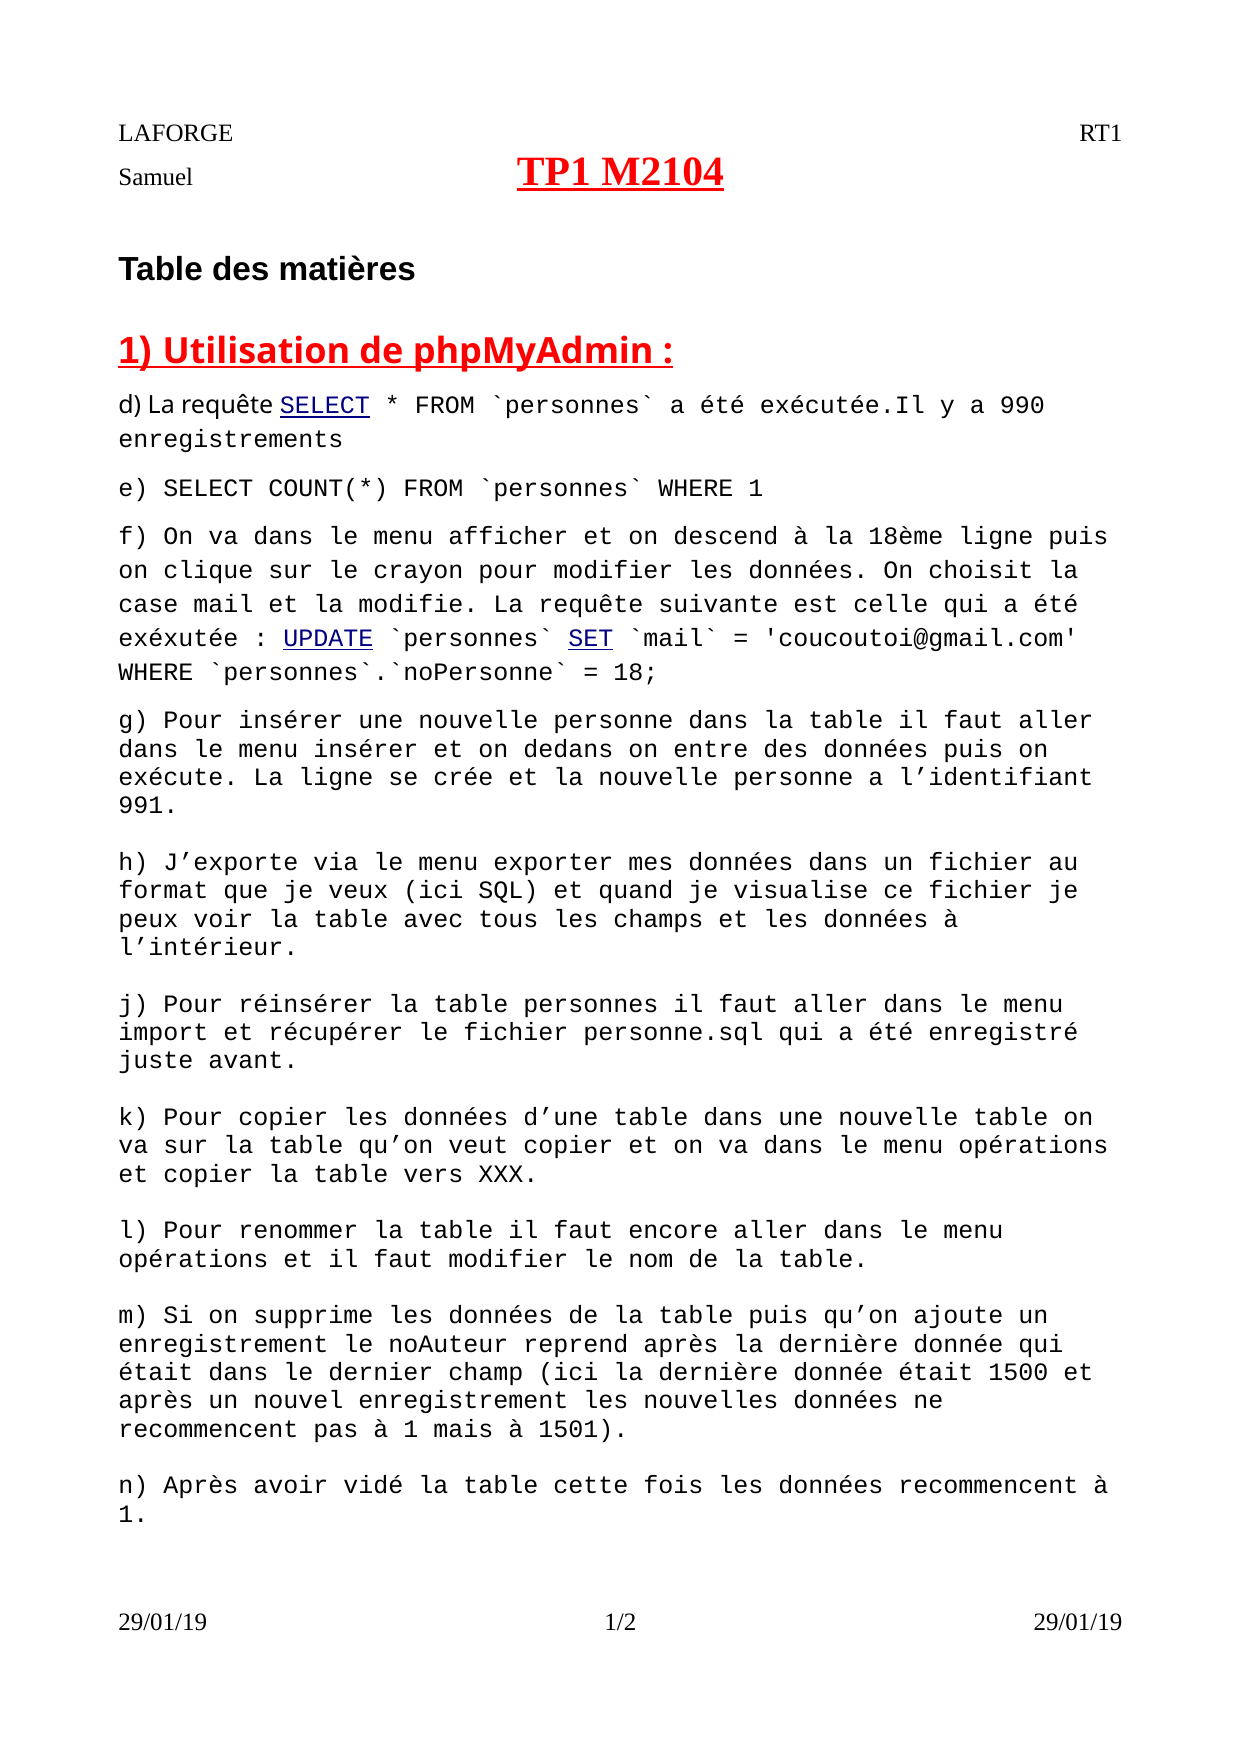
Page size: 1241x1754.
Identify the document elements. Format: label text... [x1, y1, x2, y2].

text k) Pour copier les données d’une table dans une nouvelle table on va sur la table qu’on veut copier et on va dans le menu opérations et copier la table vers XXX. [118, 1105, 1122, 1190]
text h) J’exporte via le menu exporter mes données dans un fichier au format que je veux (ici SQL) et quand je visualise ce fichier je peux voir la table avec tous les champs et les données à l’intérieur. [118, 850, 1122, 963]
text m) Si on supprime les données de la table puis qu’on ajoute un enregistrement le noAuteur reprend après la dernière donnée qui était dans le dernier champ (ici la dernière donnée était 1500 et après un nouvel enregistrement les nouvelles données ne recommencent pas à 1 mais à 1501). [118, 1303, 1122, 1445]
subtitle 1) Utilisation de phpMyAdmin : [118, 325, 1122, 374]
text d) La requête SELECT * FROM `personnes` a été exécutée.Il y a 990 enregistrements [118, 387, 1122, 455]
subtitle Table des matières [118, 249, 1122, 288]
text f) On va dans le menu afficher et on descend à la 18ème ligne puis on clique sur le crayon pour modifier les données. On choisit la case mail et la modifie. La requête suivante est celle qui a été exéxutée : UPDATE `personnes` SET `mail` = 'coucoutoi@gmail.com' WHERE `personnes`.`noPersonne` = 18; [118, 524, 1122, 688]
text j) Pour réinsérer la table personnes il faut aller dans le menu import et récupérer le fichier personne.sql qui a été enregistré juste avant. [118, 991, 1122, 1076]
text n) Après avoir vidé la table cette fois les données recommencent à 1. [118, 1473, 1122, 1530]
text l) Pour renommer la table il faut encore aller dans le menu opérations et il faut modifier le nom de la table. [118, 1218, 1122, 1275]
text g) Pour insérer une nouvelle personne dans la table il faut aller dans le menu insérer et on dedans on entre des données puis on exécute. La ligne se crée et la nouvelle personne a l’identifiant 991. [118, 708, 1122, 821]
text e) SELECT COUNT(*) FROM `personnes` WHERE 1 [118, 475, 1122, 503]
